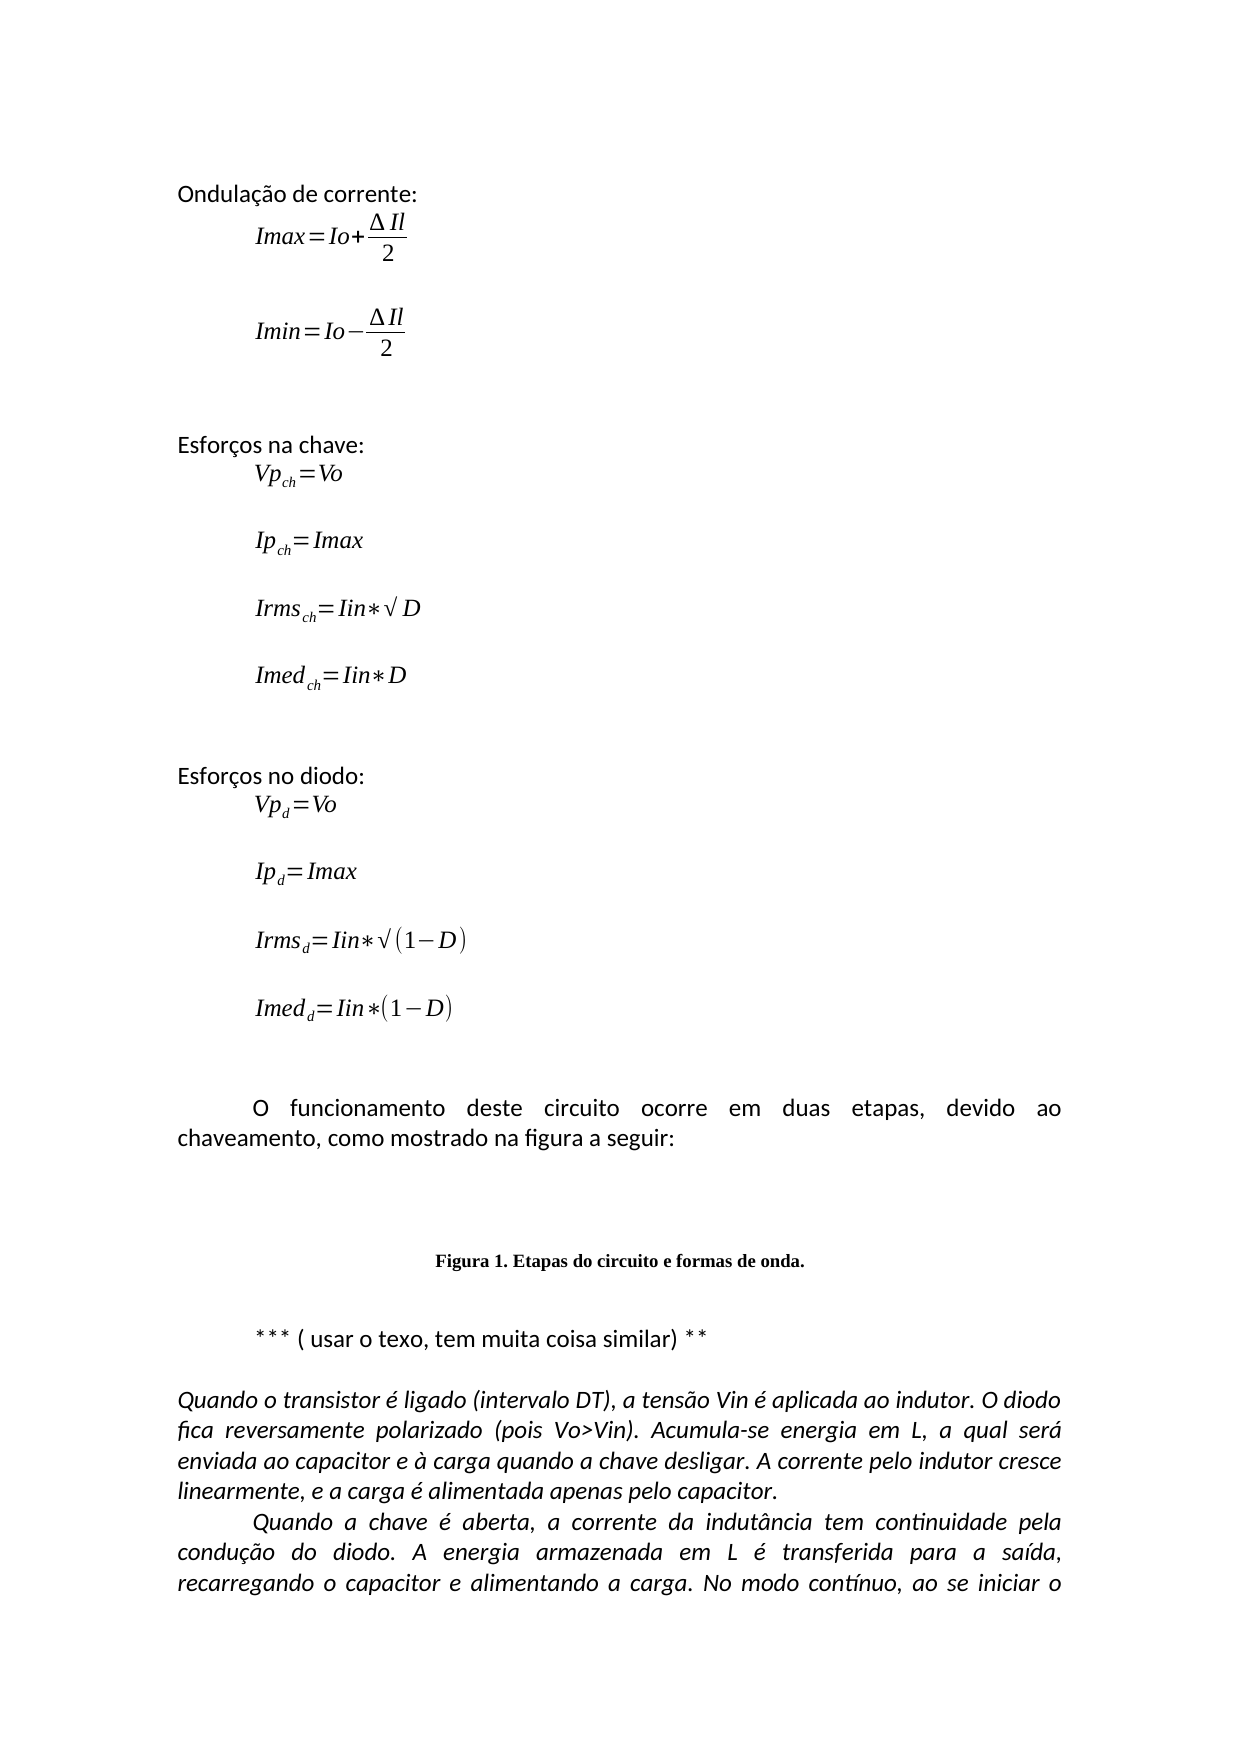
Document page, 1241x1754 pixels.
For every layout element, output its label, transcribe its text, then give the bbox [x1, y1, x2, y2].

text Quando o transistor é ligado (intervalo DT), a tensão Vin é aplicada ao indutor. O diodo fica reversamente polarizado (pois Vo>Vin). Acumula-se energia em L, a qual será enviada ao capacitor e à carga quando a chave desligar. A corrente pelo indutor cresce linearmente, e a carga é alimentada apenas pelo capacitor. [177, 1384, 1063, 1506]
text Figura 1. Etapas do circuito e formas de onda. [177, 1250, 1063, 1271]
text Ondulação de corrente: [177, 178, 1063, 209]
text Esforços na chave: [177, 429, 1063, 460]
text *** ( usar o texo, tem muita coisa similar) ** [177, 1323, 1063, 1353]
text Esforços no diodo: [177, 760, 1063, 790]
text O funcionamento deste circuito ocorre em duas etapas, devido ao chaveamento, como mostrado na figura a seguir: [177, 1092, 1063, 1153]
text Quando a chave é aberta, a corrente da indutância tem continuidade pela condução do diodo. A energia armazenada em L é transferida para a saída, recarregando o capacitor e alimentando a carga. No modo contínuo, ao se iniciar o [177, 1506, 1063, 1597]
